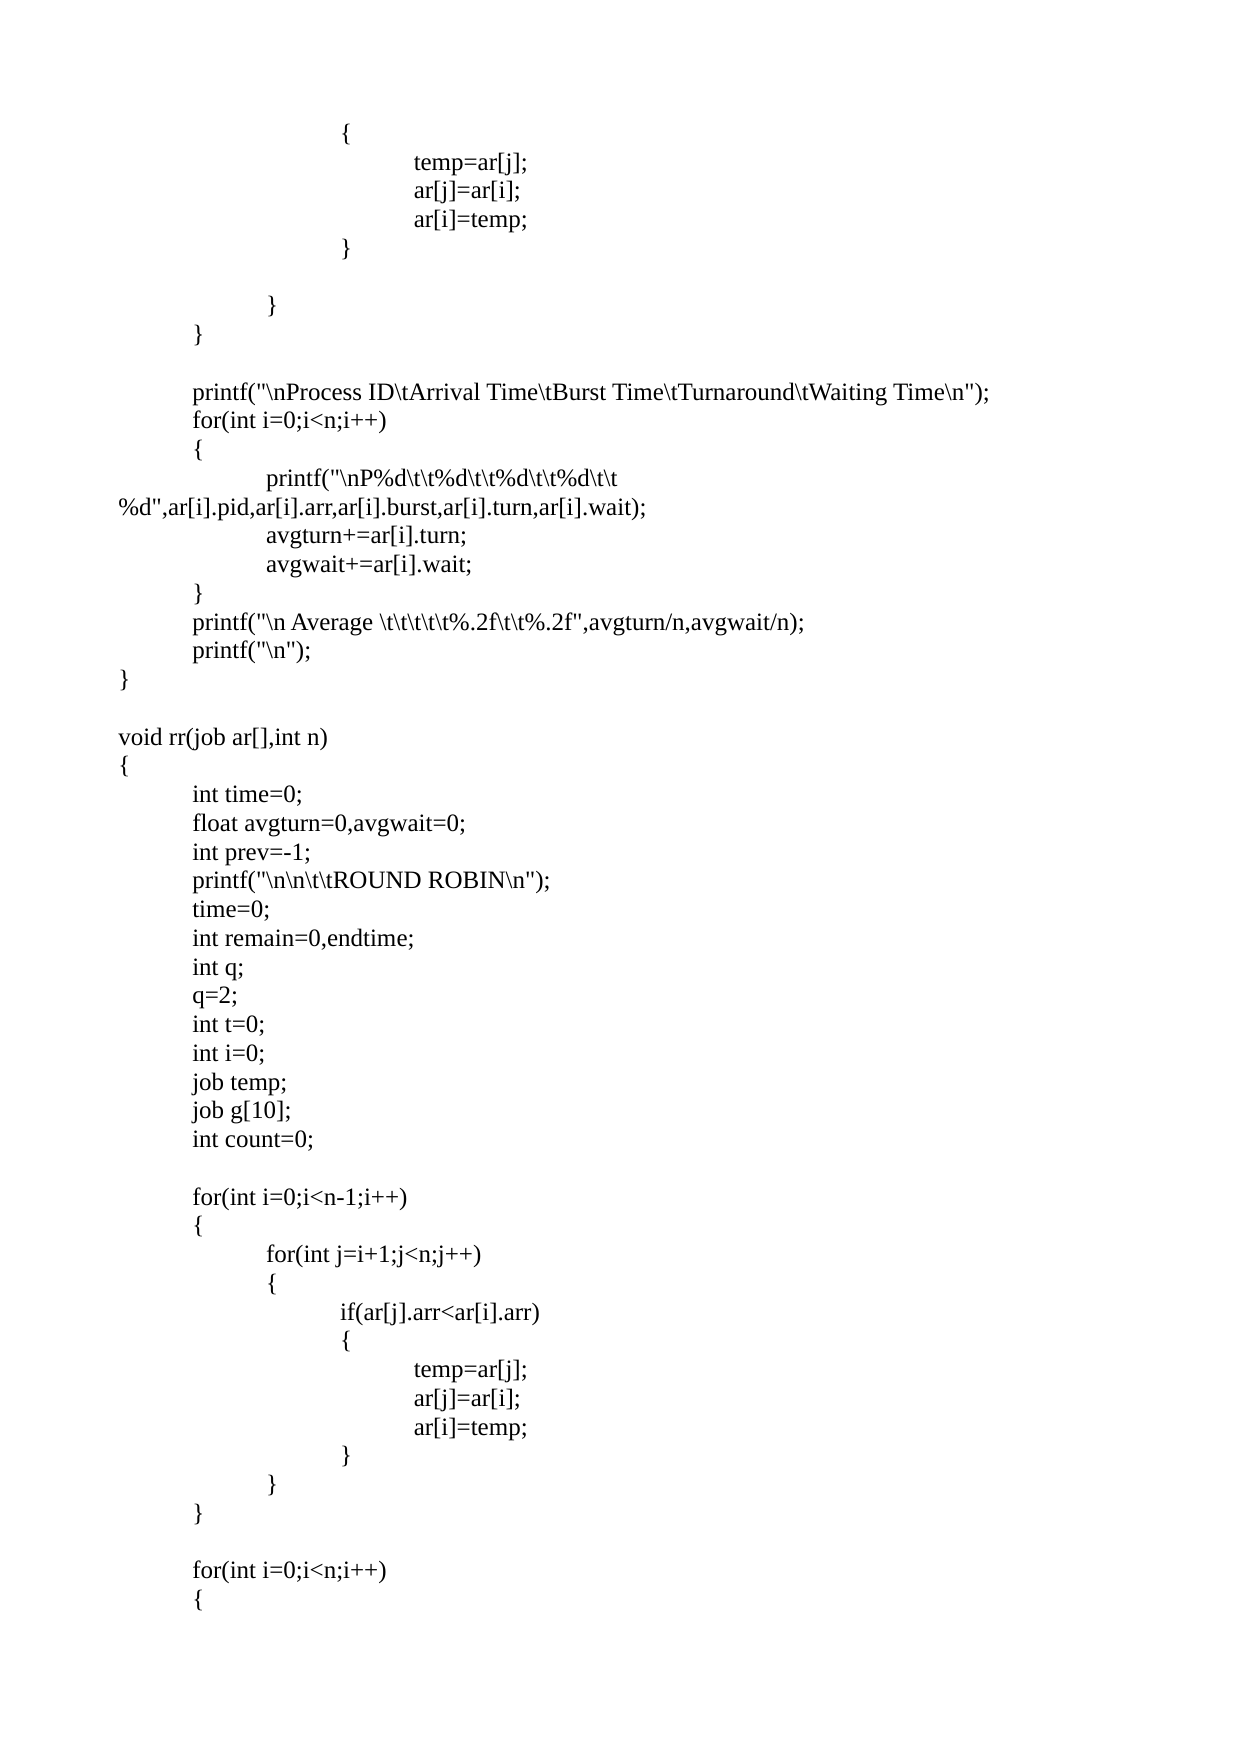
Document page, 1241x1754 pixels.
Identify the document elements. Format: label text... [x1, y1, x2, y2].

text temp=ar[j]; [118, 147, 1122, 176]
text } [118, 578, 1122, 607]
text avgturn+=ar[i].turn; [118, 521, 1122, 549]
text { [118, 1584, 1122, 1613]
text } [118, 291, 1122, 319]
text temp=ar[j]; [118, 1354, 1122, 1383]
text ar[j]=ar[i]; [118, 176, 1122, 204]
text { [118, 1211, 1122, 1239]
text for(int i=0;i<n;i++) [118, 1556, 1122, 1584]
text int count=0; [118, 1124, 1122, 1153]
text ar[i]=temp; [118, 1412, 1122, 1441]
text int prev=-1; [118, 837, 1122, 866]
text int remain=0,endtime; [118, 923, 1122, 952]
text job temp; [118, 1067, 1122, 1096]
text if(ar[j].arr<ar[i].arr) [118, 1297, 1122, 1326]
text float avgturn=0,avgwait=0; [118, 808, 1122, 837]
text printf("\nP%d\t\t%d\t\t%d\t\t%d\t\t%d",ar[i].pid,ar[i].arr,ar[i].burst,ar[i].turn,ar[i].wait); [118, 463, 1122, 521]
text } [118, 1441, 1122, 1469]
text avgwait+=ar[i].wait; [118, 549, 1122, 578]
text for(int j=i+1;j<n;j++) [118, 1239, 1122, 1268]
text { [118, 1326, 1122, 1354]
text int q; [118, 952, 1122, 981]
text int t=0; [118, 1009, 1122, 1038]
text job g[10]; [118, 1096, 1122, 1124]
text ar[i]=temp; [118, 204, 1122, 233]
text ar[j]=ar[i]; [118, 1383, 1122, 1412]
text } [118, 664, 1122, 693]
text printf("\n\n\t\tROUND ROBIN\n"); [118, 866, 1122, 894]
text printf("\nProcess ID\tArrival Time\tBurst Time\tTurnaround\tWaiting Time\n"); [118, 377, 1122, 406]
text { [118, 751, 1122, 779]
text } [118, 319, 1122, 348]
text int time=0; [118, 779, 1122, 808]
text void rr(job ar[],int n) [118, 722, 1122, 751]
text } [118, 1469, 1122, 1498]
text q=2; [118, 981, 1122, 1009]
text { [118, 434, 1122, 463]
text int i=0; [118, 1038, 1122, 1067]
text } [118, 233, 1122, 262]
text printf("\n"); [118, 636, 1122, 664]
text { [118, 1268, 1122, 1297]
text printf("\n Average \t\t\t\t\t%.2f\t\t%.2f",avgturn/n,avgwait/n); [118, 607, 1122, 636]
text for(int i=0;i<n;i++) [118, 406, 1122, 434]
text { [118, 118, 1122, 147]
text } [118, 1498, 1122, 1527]
text time=0; [118, 894, 1122, 923]
text for(int i=0;i<n-1;i++) [118, 1182, 1122, 1211]
